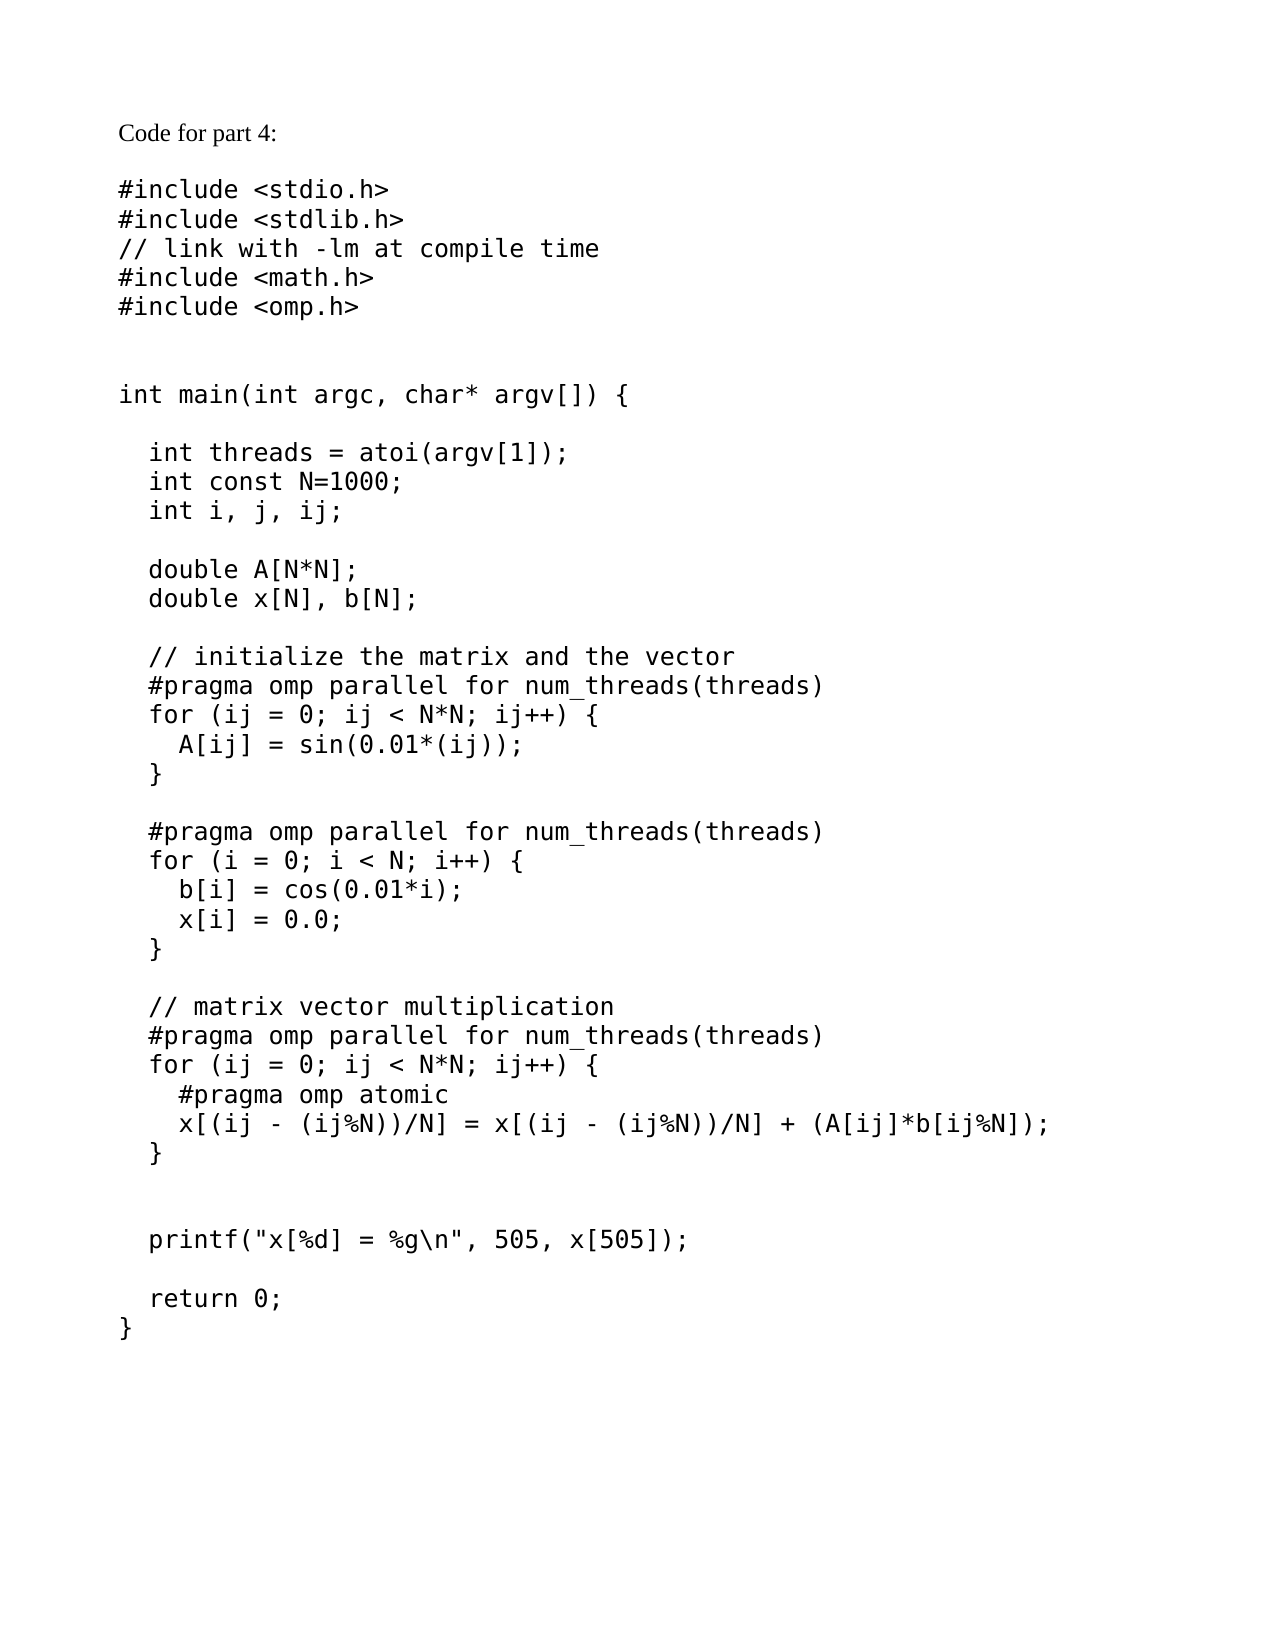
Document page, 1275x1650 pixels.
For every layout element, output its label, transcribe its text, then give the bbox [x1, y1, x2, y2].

text x[(ij - (ij%N))/N] = x[(ij - (ij%N))/N] + (A[ij]*b[ij%N]); [118, 1109, 1157, 1138]
text #include <stdlib.h> [118, 205, 1157, 234]
text x[i] = 0.0; [118, 905, 1157, 934]
text // link with -lm at compile time [118, 234, 1157, 263]
text // matrix vector multiplication [118, 992, 1157, 1021]
text Code for part 4: [118, 118, 1157, 147]
text printf("x[%d] = %g\n", 505, x[505]); [118, 1226, 1157, 1255]
text #include <math.h> [118, 263, 1157, 292]
text double A[N*N]; [118, 555, 1157, 584]
text int const N=1000; [118, 467, 1157, 496]
text } [118, 934, 1157, 963]
text int main(int argc, char* argv[]) { [118, 380, 1157, 409]
text #include <omp.h> [118, 292, 1157, 321]
text double x[N], b[N]; [118, 584, 1157, 613]
text #include <stdio.h> [118, 176, 1157, 205]
text A[ij] = sin(0.01*(ij)); [118, 730, 1157, 759]
text b[i] = cos(0.01*i); [118, 876, 1157, 905]
text for (i = 0; i < N; i++) { [118, 846, 1157, 876]
text for (ij = 0; ij < N*N; ij++) { [118, 1051, 1157, 1080]
text #pragma omp parallel for num_threads(threads) [118, 817, 1157, 846]
text int i, j, ij; [118, 496, 1157, 526]
text } [118, 1138, 1157, 1167]
text #pragma omp parallel for num_threads(threads) [118, 1021, 1157, 1051]
text for (ij = 0; ij < N*N; ij++) { [118, 701, 1157, 730]
text int threads = atoi(argv[1]); [118, 438, 1157, 467]
text } [118, 1313, 1157, 1342]
text } [118, 759, 1157, 788]
text #pragma omp parallel for num_threads(threads) [118, 671, 1157, 701]
text #pragma omp atomic [118, 1080, 1157, 1109]
text // initialize the matrix and the vector [118, 642, 1157, 671]
text return 0; [118, 1284, 1157, 1313]
